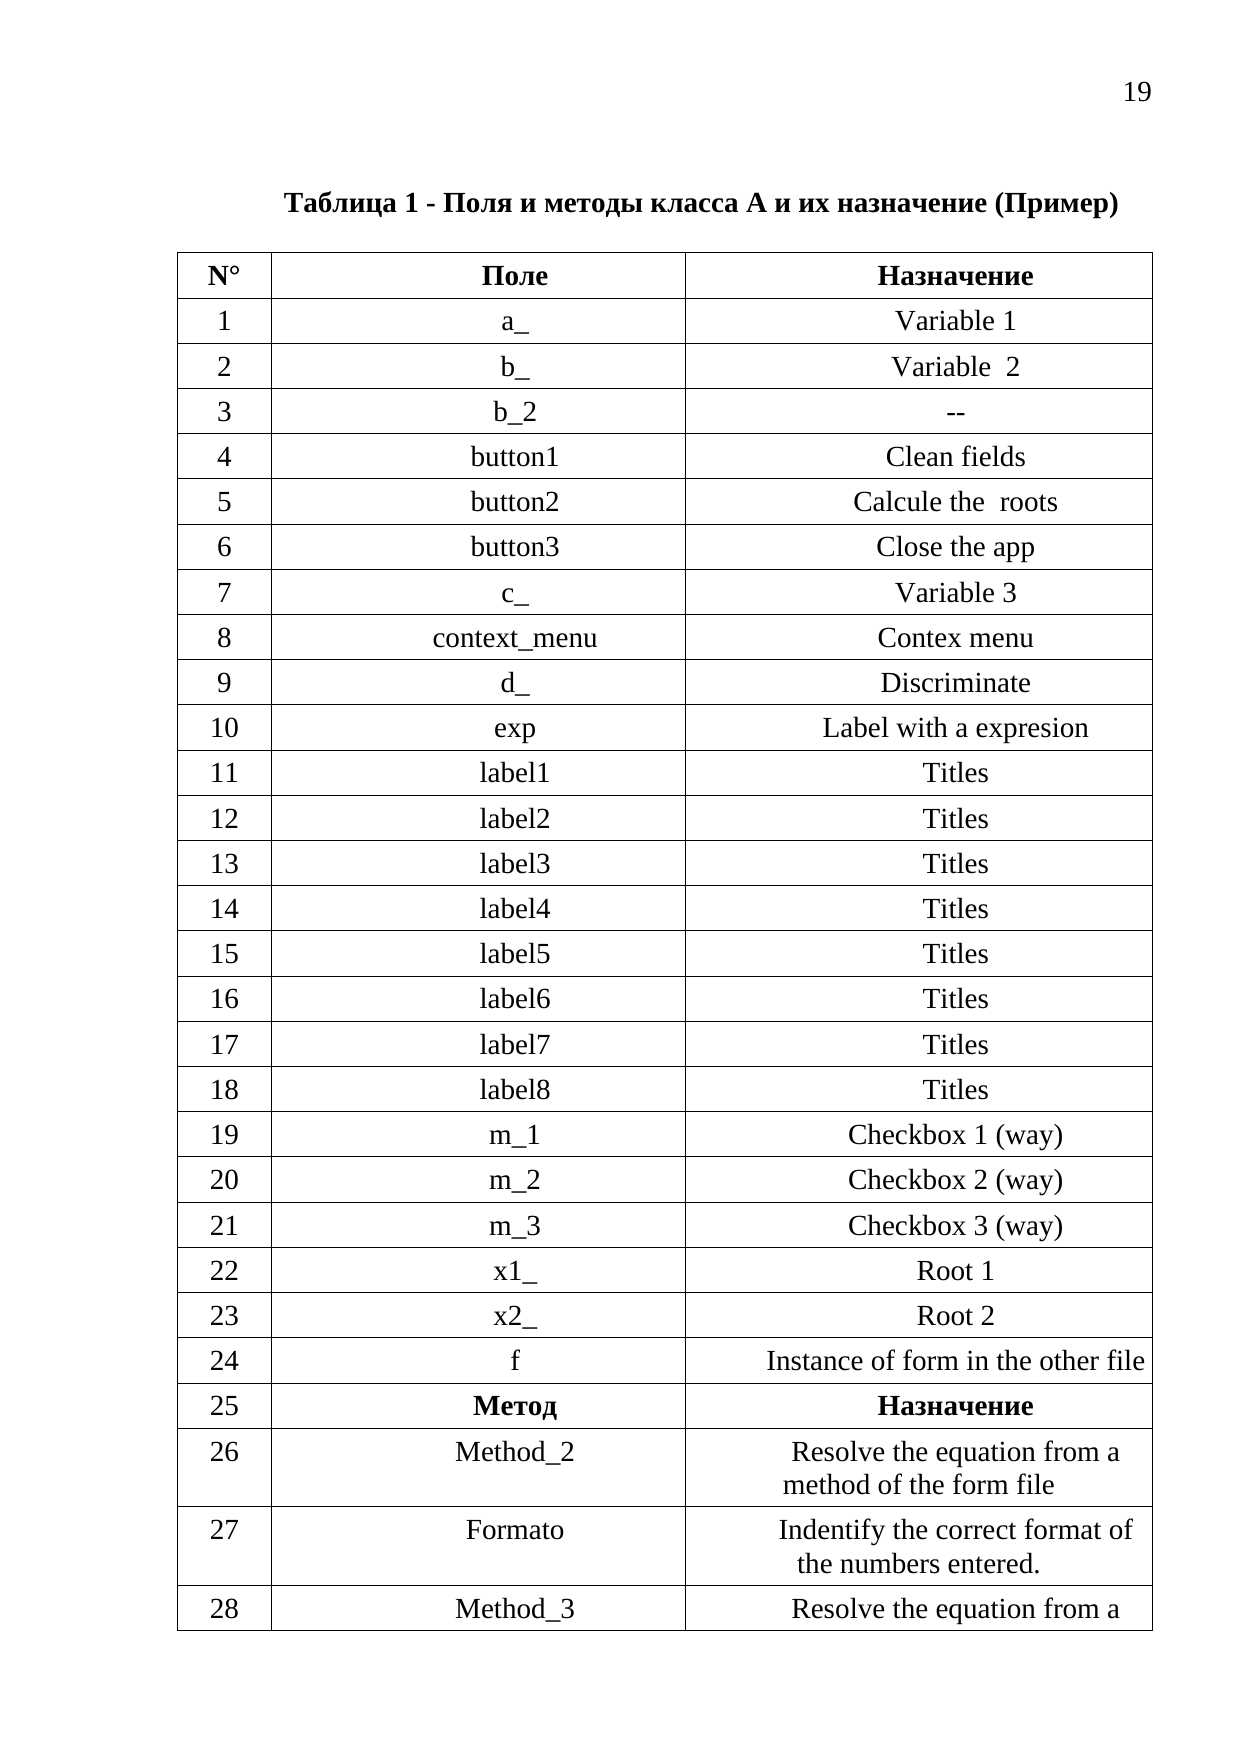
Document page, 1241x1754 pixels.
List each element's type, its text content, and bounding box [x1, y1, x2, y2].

table_cell 21 [178, 1203, 271, 1247]
table_cell c_ [272, 570, 685, 614]
table_cell m_3 [272, 1203, 685, 1247]
table_cell x2_ [272, 1293, 685, 1337]
table_cell 6 [178, 525, 271, 569]
table_cell 9 [178, 660, 271, 704]
table_cell 28 [178, 1586, 271, 1630]
table_cell label5 [272, 931, 685, 976]
table_cell 14 [178, 886, 271, 930]
table_cell b_ [272, 344, 685, 388]
table_cell Titles [686, 931, 1152, 976]
table_cell 27 [178, 1507, 271, 1585]
table_cell 24 [178, 1338, 271, 1382]
text Таблица 1 - Поля и методы класса А и их назначение (Пример) [177, 185, 1152, 219]
table_cell 2 [178, 344, 271, 388]
table_cell context_menu [272, 615, 685, 659]
table_cell Titles [686, 1022, 1152, 1066]
table_cell 10 [178, 705, 271, 749]
table_cell Discriminate [686, 660, 1152, 704]
table_cell Titles [686, 886, 1152, 930]
table_cell Titles [686, 977, 1152, 1021]
table_cell Contex menu [686, 615, 1152, 659]
table_cell exp [272, 705, 685, 749]
table_cell Variable 1 [686, 299, 1152, 343]
table_cell Close the app [686, 525, 1152, 569]
table_header Назначение [686, 253, 1152, 297]
table_cell 3 [178, 389, 271, 433]
table_cell 5 [178, 479, 271, 523]
table_cell button2 [272, 479, 685, 523]
table_cell Method_3 [272, 1586, 685, 1630]
table_cell 7 [178, 570, 271, 614]
table_cell Indentify the correct format of the numbers entered. [686, 1507, 1152, 1585]
table_cell b_2 [272, 389, 685, 433]
table_cell Resolve the equation from a method of the form file [686, 1429, 1152, 1506]
table_cell 13 [178, 841, 271, 885]
table_cell Label with a expresion [686, 705, 1152, 749]
table_cell Titles [686, 751, 1152, 795]
table_cell -- [686, 389, 1152, 433]
table_cell 22 [178, 1248, 271, 1292]
table_cell Resolve the equation from a [686, 1586, 1152, 1630]
table_cell Root 1 [686, 1248, 1152, 1292]
table_cell Checkbox 2 (way) [686, 1157, 1152, 1202]
table_cell Titles [686, 796, 1152, 840]
table_cell a_ [272, 299, 685, 343]
table_cell 1 [178, 299, 271, 343]
table_cell 18 [178, 1067, 271, 1111]
table_cell 16 [178, 977, 271, 1021]
table_cell Checkbox 1 (way) [686, 1112, 1152, 1156]
table_cell Formato [272, 1507, 685, 1585]
table_cell 17 [178, 1022, 271, 1066]
table_cell label8 [272, 1067, 685, 1111]
table_cell Clean fields [686, 434, 1152, 478]
table_cell 25 [178, 1384, 271, 1428]
table_cell button3 [272, 525, 685, 569]
table_cell Calcule the roots [686, 479, 1152, 523]
table_cell 20 [178, 1157, 271, 1202]
table_cell Variable 3 [686, 570, 1152, 614]
table_cell m_1 [272, 1112, 685, 1156]
table_cell Checkbox 3 (way) [686, 1203, 1152, 1247]
table_cell 15 [178, 931, 271, 976]
table_cell 12 [178, 796, 271, 840]
table_cell Titles [686, 1067, 1152, 1111]
table_cell Method_2 [272, 1429, 685, 1506]
table_cell label3 [272, 841, 685, 885]
table_cell label4 [272, 886, 685, 930]
table_cell Назначение [686, 1384, 1152, 1428]
table_cell 4 [178, 434, 271, 478]
table_cell label2 [272, 796, 685, 840]
table_cell 26 [178, 1429, 271, 1506]
table_cell Root 2 [686, 1293, 1152, 1337]
table_cell d_ [272, 660, 685, 704]
table_cell button1 [272, 434, 685, 478]
table_cell Instance of form in the other file [686, 1338, 1152, 1382]
table_cell 11 [178, 751, 271, 795]
table_cell 23 [178, 1293, 271, 1337]
table_header N° [178, 253, 271, 297]
table_cell 8 [178, 615, 271, 659]
table_cell label7 [272, 1022, 685, 1066]
table_cell Variable 2 [686, 344, 1152, 388]
table_cell m_2 [272, 1157, 685, 1202]
table_cell f [272, 1338, 685, 1382]
table_cell Titles [686, 841, 1152, 885]
table_cell Метод [272, 1384, 685, 1428]
table_cell x1_ [272, 1248, 685, 1292]
table_cell label6 [272, 977, 685, 1021]
table_cell label1 [272, 751, 685, 795]
table_cell 19 [178, 1112, 271, 1156]
table_header Поле [272, 253, 685, 297]
